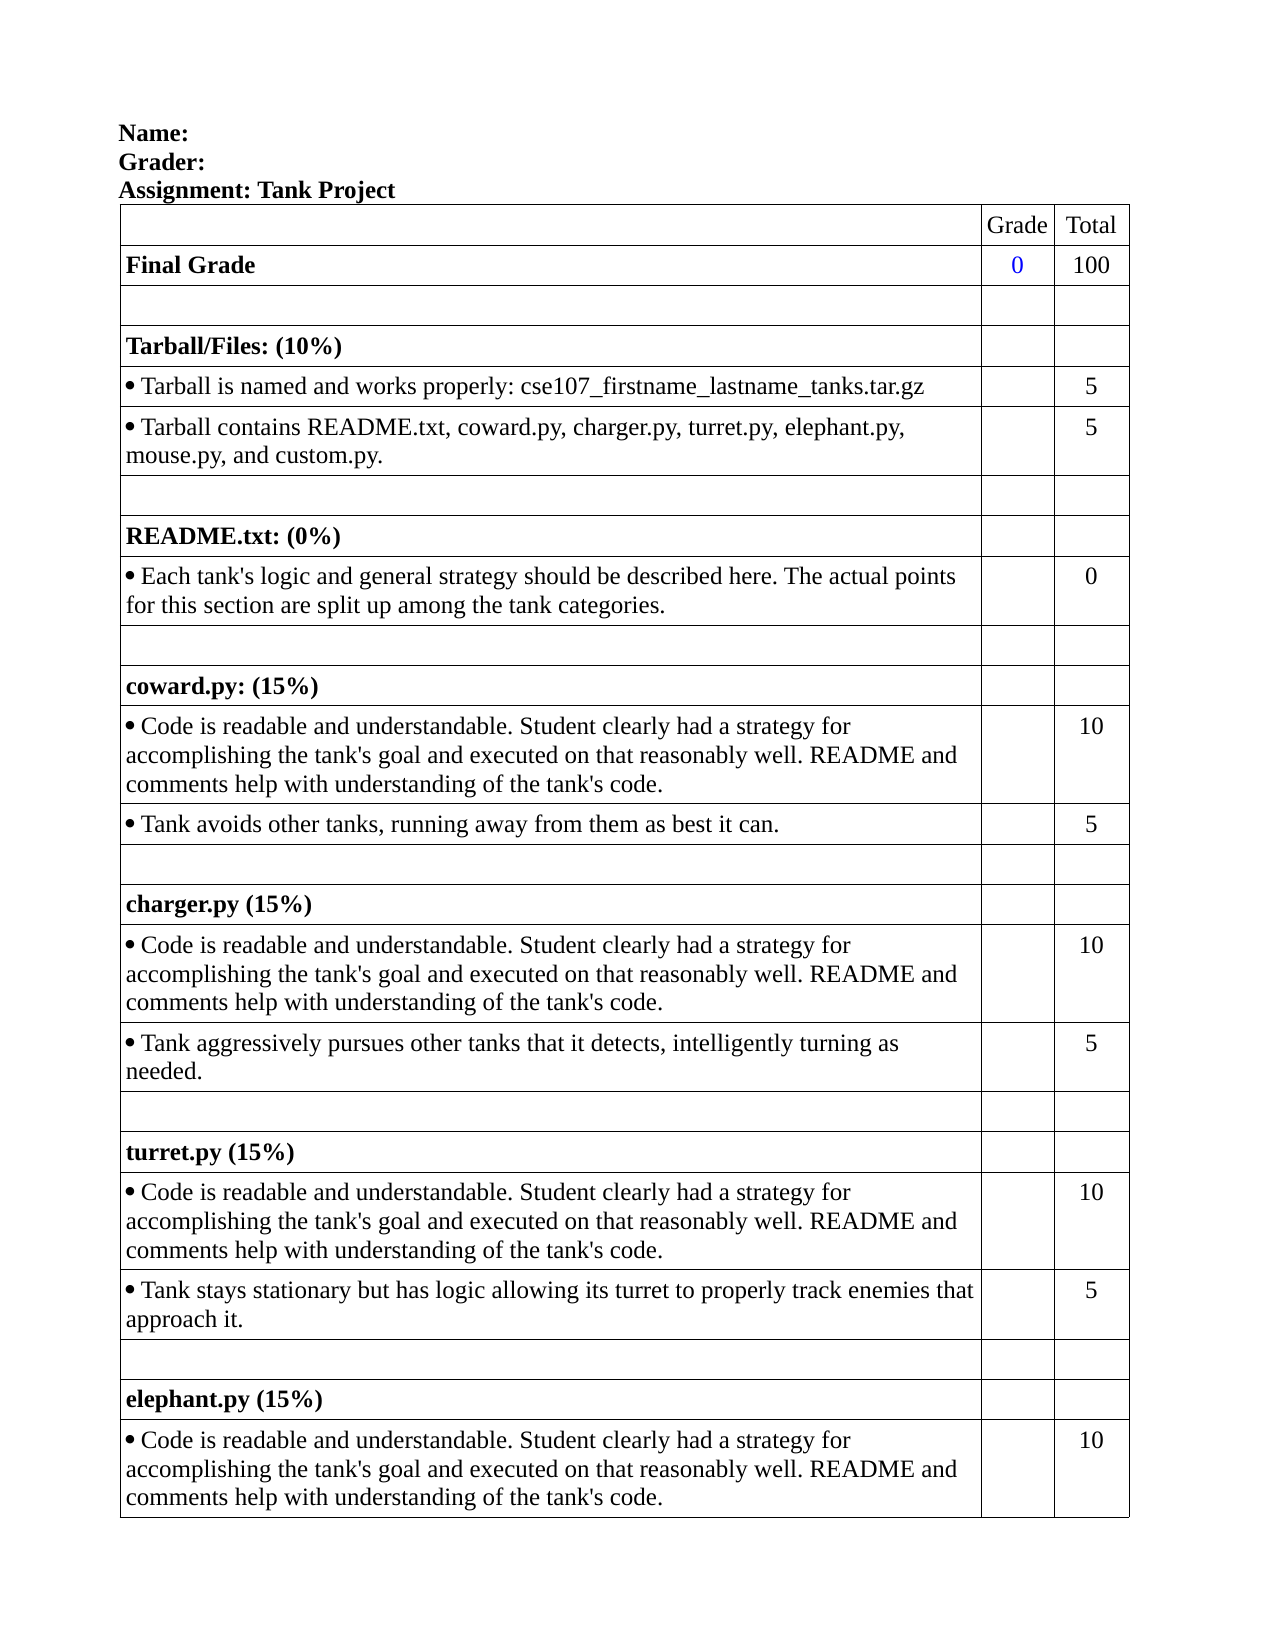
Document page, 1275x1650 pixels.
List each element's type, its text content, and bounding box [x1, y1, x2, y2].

table_cell [982, 804, 1054, 843]
table_cell [982, 885, 1054, 924]
table_cell [982, 666, 1054, 705]
table_cell [982, 407, 1054, 475]
text Name: [118, 118, 1157, 147]
table_cell [982, 1340, 1054, 1379]
table_cell [982, 1173, 1054, 1269]
table_cell [121, 476, 981, 515]
table_cell [1055, 845, 1129, 884]
table_cell [1055, 1340, 1129, 1379]
table_header Grade [982, 205, 1054, 245]
table_cell 10 [1055, 925, 1129, 1022]
table_cell 10 [1055, 1420, 1129, 1517]
table_cell charger.py (15%) [121, 885, 981, 924]
table_cell [982, 845, 1054, 884]
table_cell [982, 1420, 1054, 1517]
table_cell Each tank's logic and general strategy should be described here. The actual points for this section are split up among the tank categories. [121, 557, 981, 625]
table_cell [982, 1380, 1054, 1419]
table_cell [1055, 286, 1129, 325]
table_cell [982, 925, 1054, 1022]
table_cell [1055, 885, 1129, 924]
table_cell 5 [1055, 804, 1129, 843]
table_header [121, 205, 981, 245]
table_cell [1055, 476, 1129, 515]
table_cell Tank aggressively pursues other tanks that it detects, intelligently turning as needed. [121, 1023, 981, 1091]
table_cell [1055, 626, 1129, 665]
table_cell Tarball/Files: (10%) [121, 326, 981, 366]
table_cell Code is readable and understandable. Student clearly had a strategy for accomplishing the tank's goal and executed on that reasonably well. README and comments help with understanding of the tank's code. [121, 1173, 981, 1269]
table_cell Code is readable and understandable. Student clearly had a strategy for accomplishing the tank's goal and executed on that reasonably well. README and comments help with understanding of the tank's code. [121, 706, 981, 803]
table_cell [121, 286, 981, 325]
text Assignment: Tank Project [118, 176, 1157, 204]
table_cell 5 [1055, 1270, 1129, 1338]
table_cell [121, 845, 981, 884]
table_cell [982, 1270, 1054, 1338]
table_cell [982, 706, 1054, 803]
table_cell [121, 1092, 981, 1131]
table_cell 5 [1055, 1023, 1129, 1091]
table_cell [982, 516, 1054, 556]
table_cell Code is readable and understandable. Student clearly had a strategy for accomplishing the tank's goal and executed on that reasonably well. README and comments help with understanding of the tank's code. [121, 925, 981, 1022]
table_cell Tank avoids other tanks, running away from them as best it can. [121, 804, 981, 843]
table_cell [982, 1092, 1054, 1131]
table_cell [121, 626, 981, 665]
table_cell [1055, 1132, 1129, 1172]
table_cell [1055, 1092, 1129, 1131]
table_cell 5 [1055, 407, 1129, 475]
table_cell [1055, 326, 1129, 366]
table_cell turret.py (15%) [121, 1132, 981, 1172]
table_cell [982, 326, 1054, 366]
table_cell [982, 476, 1054, 515]
table_cell README.txt: (0%) [121, 516, 981, 556]
table_cell 100 [1055, 246, 1129, 285]
table_cell [982, 367, 1054, 406]
text Grader: [118, 147, 1157, 176]
table_cell [121, 1340, 981, 1379]
table_cell [1055, 1380, 1129, 1419]
table_cell 5 [1055, 367, 1129, 406]
table_cell Tank stays stationary but has logic allowing its turret to properly track enemies that approach it. [121, 1270, 981, 1338]
table_cell [982, 626, 1054, 665]
table_cell [982, 1132, 1054, 1172]
table_cell 10 [1055, 1173, 1129, 1269]
table_cell 0 [982, 246, 1054, 285]
table_cell elephant.py (15%) [121, 1380, 981, 1419]
table_cell Code is readable and understandable. Student clearly had a strategy for accomplishing the tank's goal and executed on that reasonably well. README and comments help with understanding of the tank's code. [121, 1420, 981, 1517]
table_cell [982, 557, 1054, 625]
table_header Total [1055, 205, 1129, 245]
table_cell Tarball is named and works properly: cse107_firstname_lastname_tanks.tar.gz [121, 367, 981, 406]
table_cell Final Grade [121, 246, 981, 285]
table_cell 0 [1055, 557, 1129, 625]
table_cell [1055, 666, 1129, 705]
table_cell 10 [1055, 706, 1129, 803]
table_cell coward.py: (15%) [121, 666, 981, 705]
table_cell [1055, 516, 1129, 556]
table_cell [982, 1023, 1054, 1091]
table_cell Tarball contains README.txt, coward.py, charger.py, turret.py, elephant.py, mouse.py, and custom.py. [121, 407, 981, 475]
table_cell [982, 286, 1054, 325]
